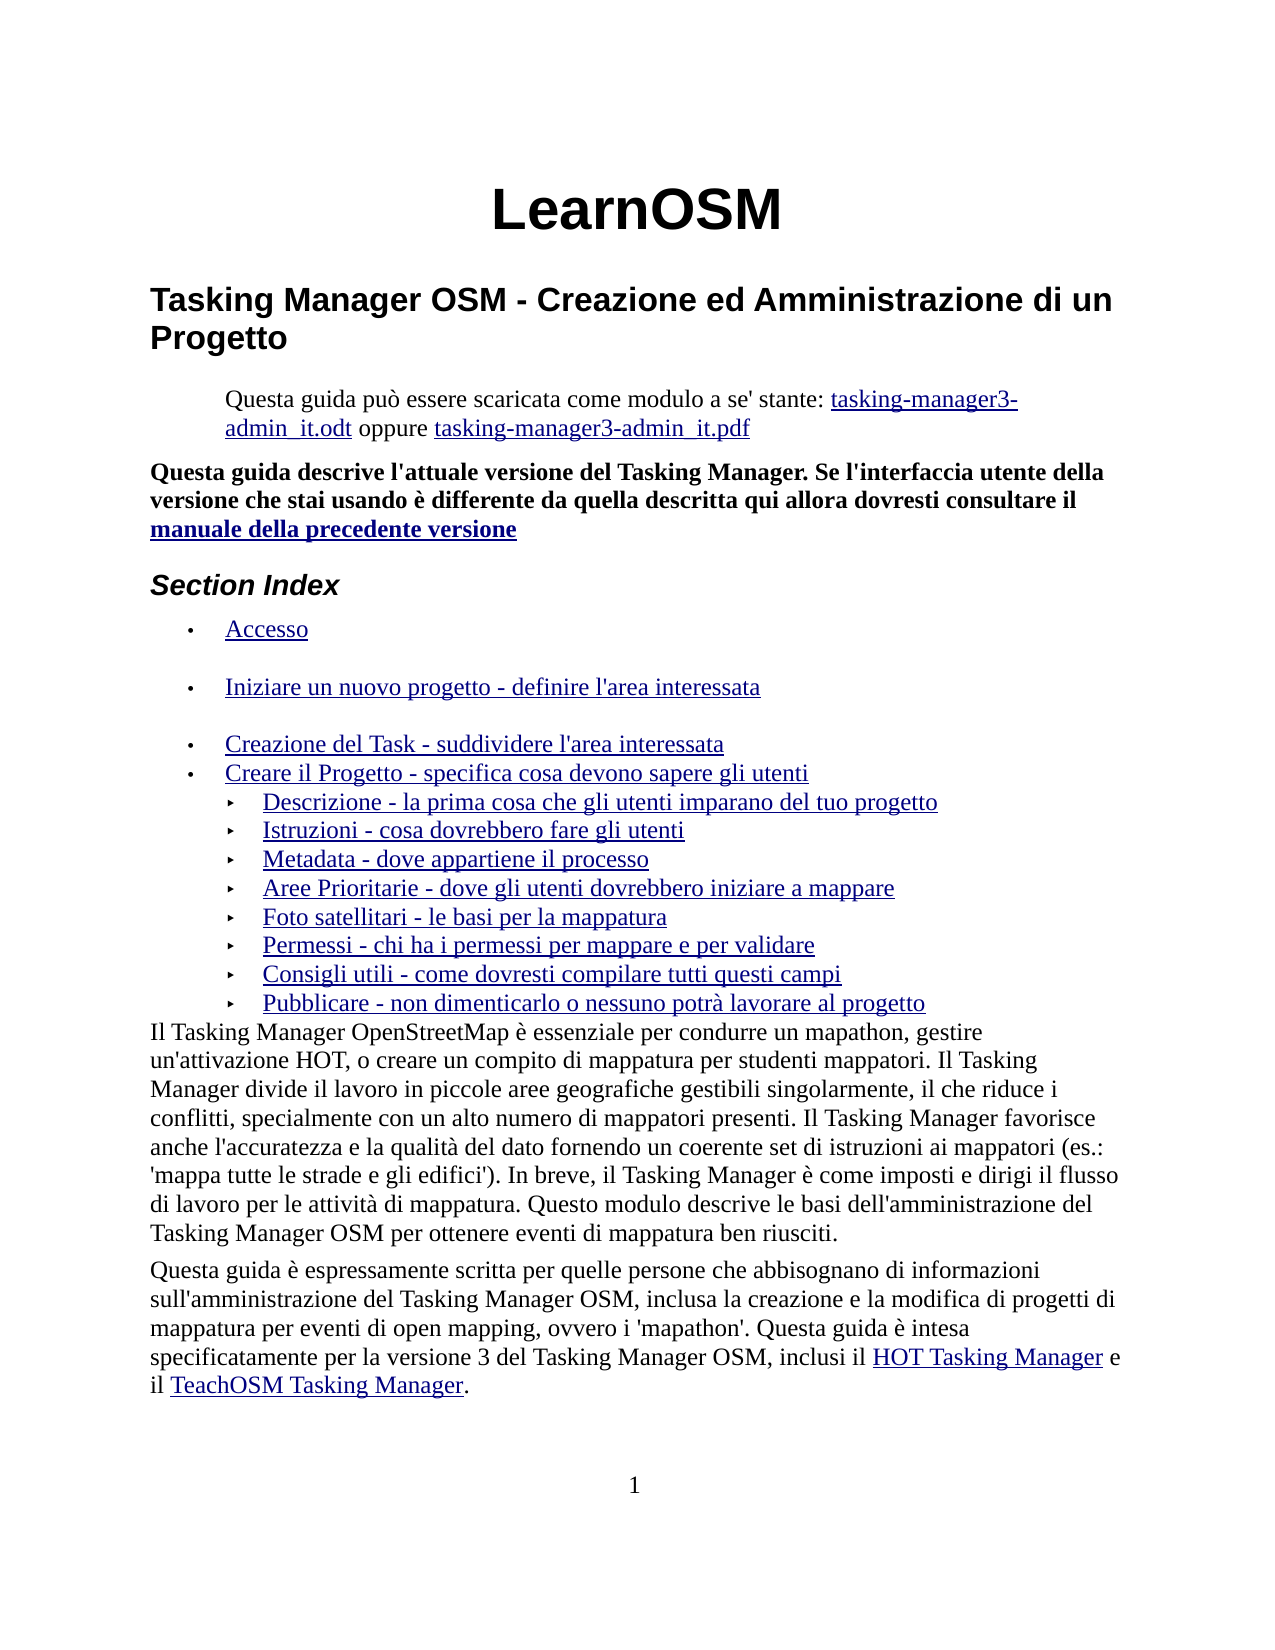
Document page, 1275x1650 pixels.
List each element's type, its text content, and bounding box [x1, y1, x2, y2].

list Descrizione - la prima cosa che gli utenti imparano del tuo progetto [225, 787, 1125, 815]
text Questa guida è espressamente scritta per quelle persone che abbisognano di informazioni sull'amministrazione del Tasking Manager OSM, inclusa la creazione e la modifica di progetti di mappatura per eventi di open mapping, ovvero i 'mapathon'. Questa guida è intesa specificatamente per la versione 3 del Tasking Manager OSM, inclusi il HOT Tasking Manager e il TeachOSM Tasking Manager. [150, 1256, 1125, 1399]
list Pubblicare - non dimenticarlo o nessuno potrà lavorare al progetto [225, 988, 1125, 1017]
text Questa guida descrive l'attuale versione del Tasking Manager. Se l'interfaccia utente della versione che stai usando è differente da quella descritta qui allora dovresti consultare il manuale della precedente versione [150, 457, 1125, 543]
subtitle Section Index [150, 568, 1125, 602]
list Iniziare un nuovo progetto - definire l'area interessata [187, 672, 1125, 729]
list Creare il Progetto - specifica cosa devono sapere gli utenti [187, 758, 1125, 787]
title LearnOSM [150, 175, 1125, 242]
list Metadata - dove appartiene il processo [225, 844, 1125, 873]
text Questa guida può essere scaricata come modulo a se' stante: tasking-manager3-admin_it.odt oppure tasking-manager3-admin_it.pdf [225, 384, 1125, 442]
subtitle Tasking Manager OSM - Creazione ed Amministrazione di un Progetto [150, 279, 1125, 357]
list Accesso [187, 614, 1125, 672]
list Istruzioni - cosa dovrebbero fare gli utenti [225, 815, 1125, 844]
list Permessi - chi ha i permessi per mappare e per validare [225, 930, 1125, 959]
list Consigli utili - come dovresti compilare tutti questi campi [225, 959, 1125, 988]
list Foto satellitari - le basi per la mappatura [225, 902, 1125, 930]
text Il Tasking Manager OpenStreetMap è essenziale per condurre un mapathon, gestire un'attivazione HOT, o creare un compito di mappatura per studenti mappatori. Il Tasking Manager divide il lavoro in piccole aree geografiche gestibili singolarmente, il che riduce i conflitti, specialmente con un alto numero di mappatori presenti. Il Tasking Manager favorisce anche l'accuratezza e la qualità del dato fornendo un coerente set di istruzioni ai mappatori (es.: 'mappa tutte le strade e gli edifici'). In breve, il Tasking Manager è come imposti e dirigi il flusso di lavoro per le attività di mappatura. Questo modulo descrive le basi dell'amministrazione del Tasking Manager OSM per ottenere eventi di mappatura ben riusciti. [150, 1017, 1125, 1247]
list Creazione del Task - suddividere l'area interessata [187, 729, 1125, 758]
list Aree Prioritarie - dove gli utenti dovrebbero iniziare a mappare [225, 873, 1125, 902]
